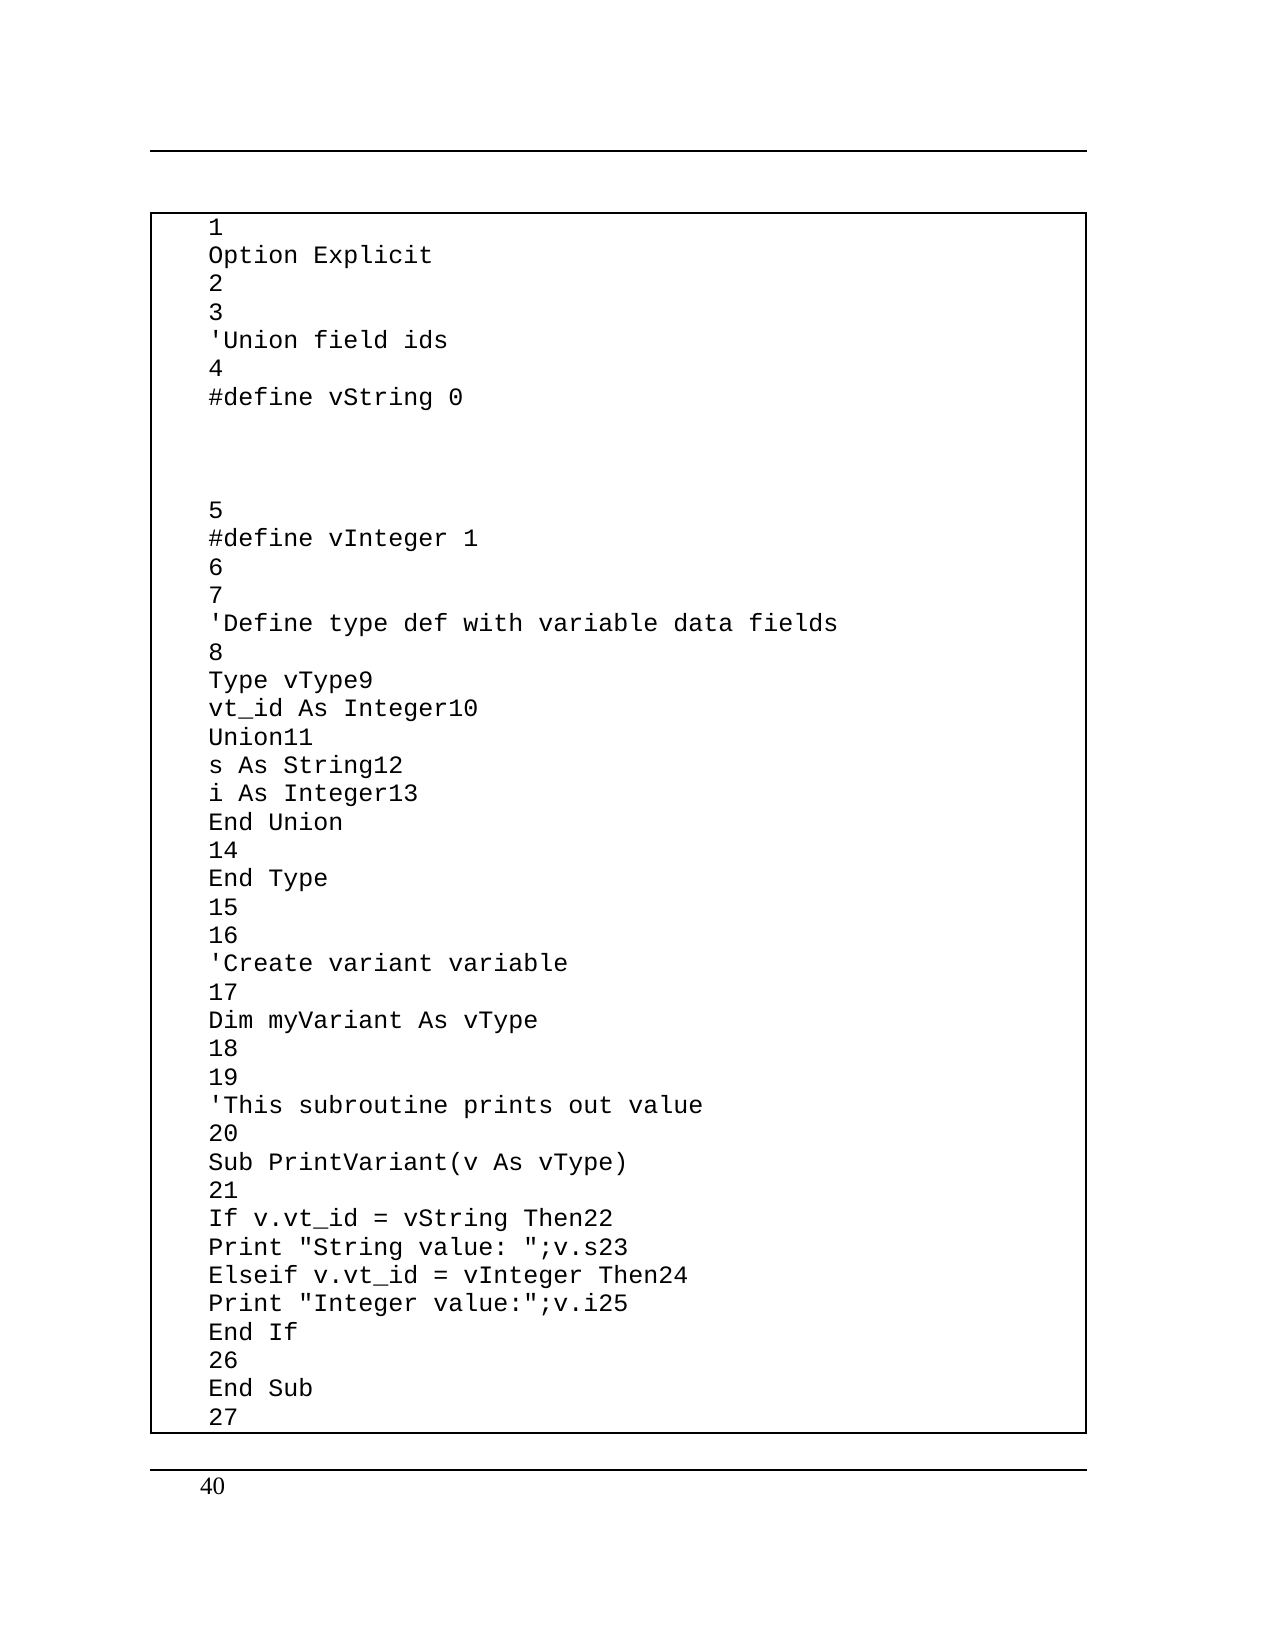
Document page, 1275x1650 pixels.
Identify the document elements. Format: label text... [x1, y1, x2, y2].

text 7 [152, 580, 1085, 609]
text End Type [152, 864, 1085, 892]
text Elseif v.vt_id = vInteger Then24 [152, 1260, 1085, 1289]
text 17 [152, 977, 1085, 1005]
text 8 [152, 637, 1085, 665]
text 'Union field ids [152, 325, 1085, 354]
text End Union [152, 807, 1085, 835]
text 5 [152, 495, 1085, 524]
text Type vType9 [152, 665, 1085, 694]
text Union11 [152, 722, 1085, 750]
text s As String12 [152, 750, 1085, 779]
text 16 [152, 920, 1085, 949]
text 'Define type def with variable data fields [152, 609, 1085, 637]
text End If [152, 1317, 1085, 1345]
text #define vInteger 1 [152, 524, 1085, 552]
text 19 [152, 1062, 1085, 1090]
text 21 [152, 1175, 1085, 1204]
text End Sub [152, 1374, 1085, 1402]
text 15 [152, 892, 1085, 920]
text 3 [152, 297, 1085, 325]
text If v.vt_id = vString Then22 [152, 1204, 1085, 1232]
text #define vString 0 [152, 382, 1085, 412]
text 6 [152, 552, 1085, 580]
text 18 [152, 1034, 1085, 1062]
text 1 [152, 214, 1085, 240]
text Sub PrintVariant(v As vType) [152, 1147, 1085, 1175]
text i As Integer13 [152, 779, 1085, 807]
text Print "String value: ";v.s23 [152, 1232, 1085, 1260]
text Dim myVariant As vType [152, 1005, 1085, 1034]
text 'Create variant variable [152, 949, 1085, 977]
text vt_id As Integer10 [152, 694, 1085, 722]
text 26 [152, 1345, 1085, 1374]
text 2 [152, 269, 1085, 297]
text Print "Integer value:";v.i25 [152, 1289, 1085, 1317]
text 20 [152, 1119, 1085, 1147]
text 27 [152, 1402, 1085, 1432]
text 4 [152, 354, 1085, 382]
text 14 [152, 835, 1085, 864]
text Option Explicit [152, 240, 1085, 269]
text 'This subroutine prints out value [152, 1090, 1085, 1119]
